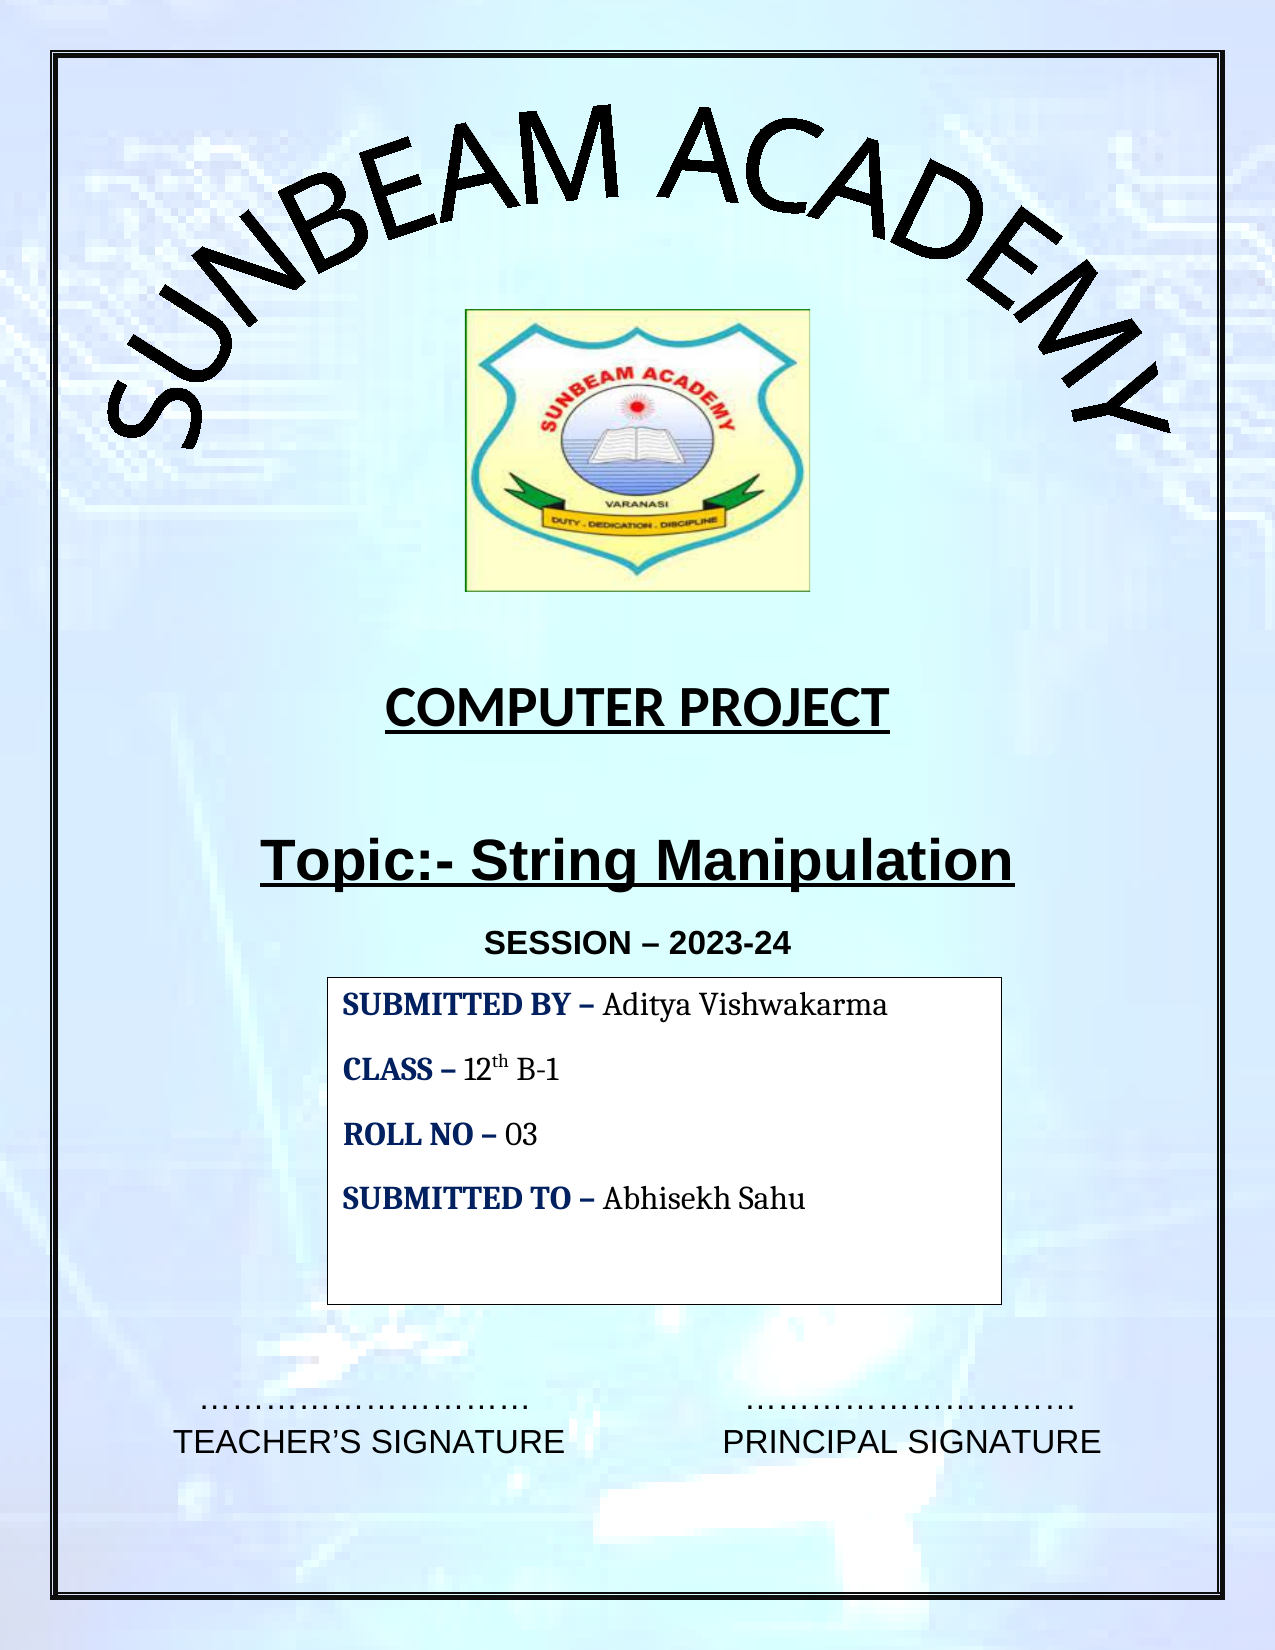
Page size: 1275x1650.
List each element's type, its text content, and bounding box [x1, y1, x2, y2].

text ROLL NO – 03 [343, 1115, 987, 1153]
text COMPUTER PROJECT [150, 670, 1125, 741]
picture [464, 309, 811, 592]
text SESSION – 2023-24 [150, 923, 1125, 962]
text ………………………… ………………………… TEACHER’S SIGNATURE PRINCIPAL SIGNATURE [150, 1378, 1125, 1461]
text Topic:- String Manipulation [150, 825, 1125, 892]
text CLASS – 12th B-1 [343, 1050, 987, 1088]
text SUBMITTED BY – Aditya Vishwakarma [343, 985, 987, 1023]
text SUBMITTED TO – Abhisekh Sahu [343, 1180, 987, 1218]
